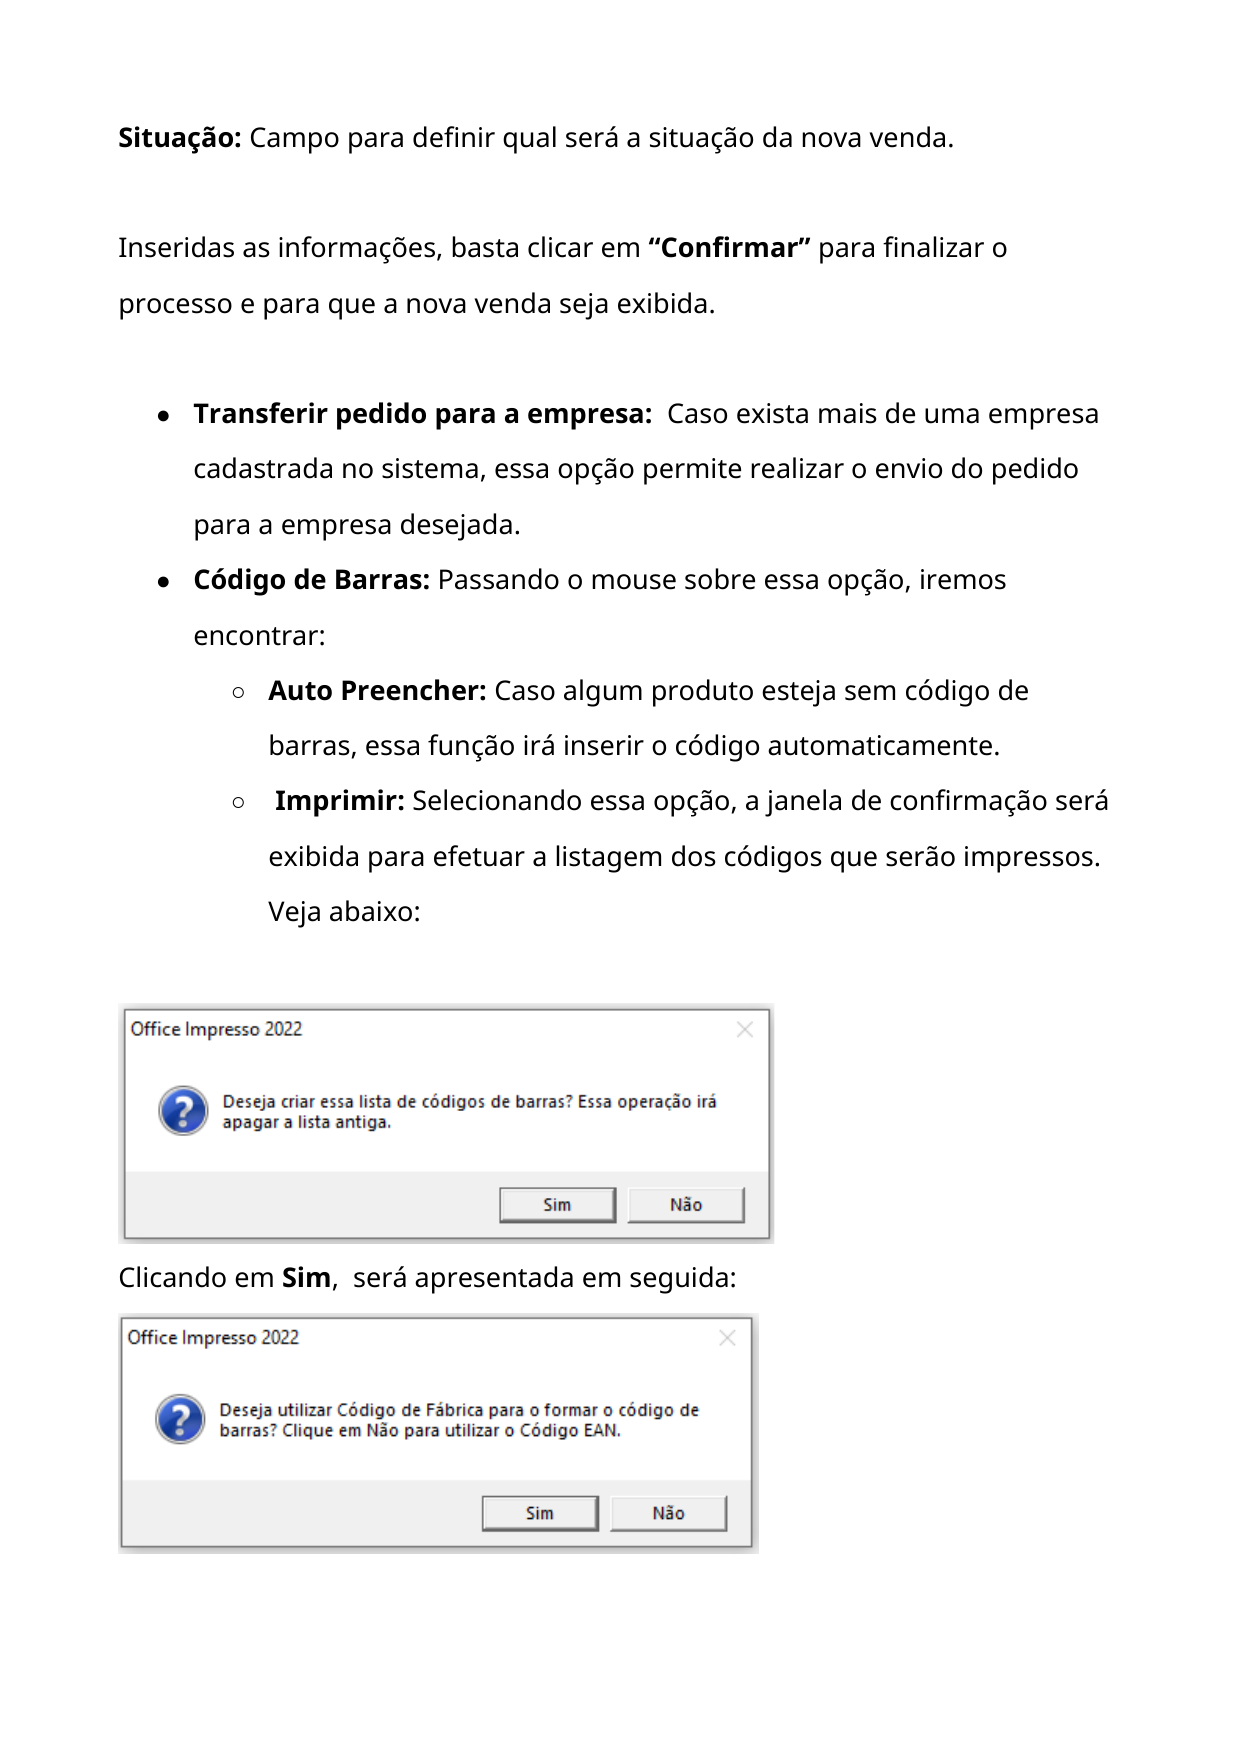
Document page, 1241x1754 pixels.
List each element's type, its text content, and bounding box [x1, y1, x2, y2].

text Clicando em Sim, será apresentada em seguida: [118, 1258, 1122, 1295]
text Inseridas as informações, basta clicar em “Confirmar” para finalizar o processo e para que a nova venda seja exibida. [118, 229, 1122, 321]
picture [118, 1003, 775, 1244]
text Situação: Campo para definir qual será a situação da nova venda. [118, 118, 1122, 155]
list Imprimir: Selecionando essa opção, a janela de confirmação será exibida para efetuar a listagem dos códigos que serão impressos. Veja abaixo: [231, 782, 1122, 929]
picture [118, 1313, 759, 1554]
list Auto Preencher: Caso algum produto esteja sem código de barras, essa função irá inserir o código automaticamente. [231, 671, 1122, 763]
list Código de Barras: Passando o mouse sobre essa opção, iremos encontrar: [156, 561, 1122, 653]
list Transferir pedido para a empresa: Caso exista mais de uma empresa cadastrada no sistema, essa opção permite realizar o envio do pedido para a empresa desejada. [156, 395, 1122, 542]
